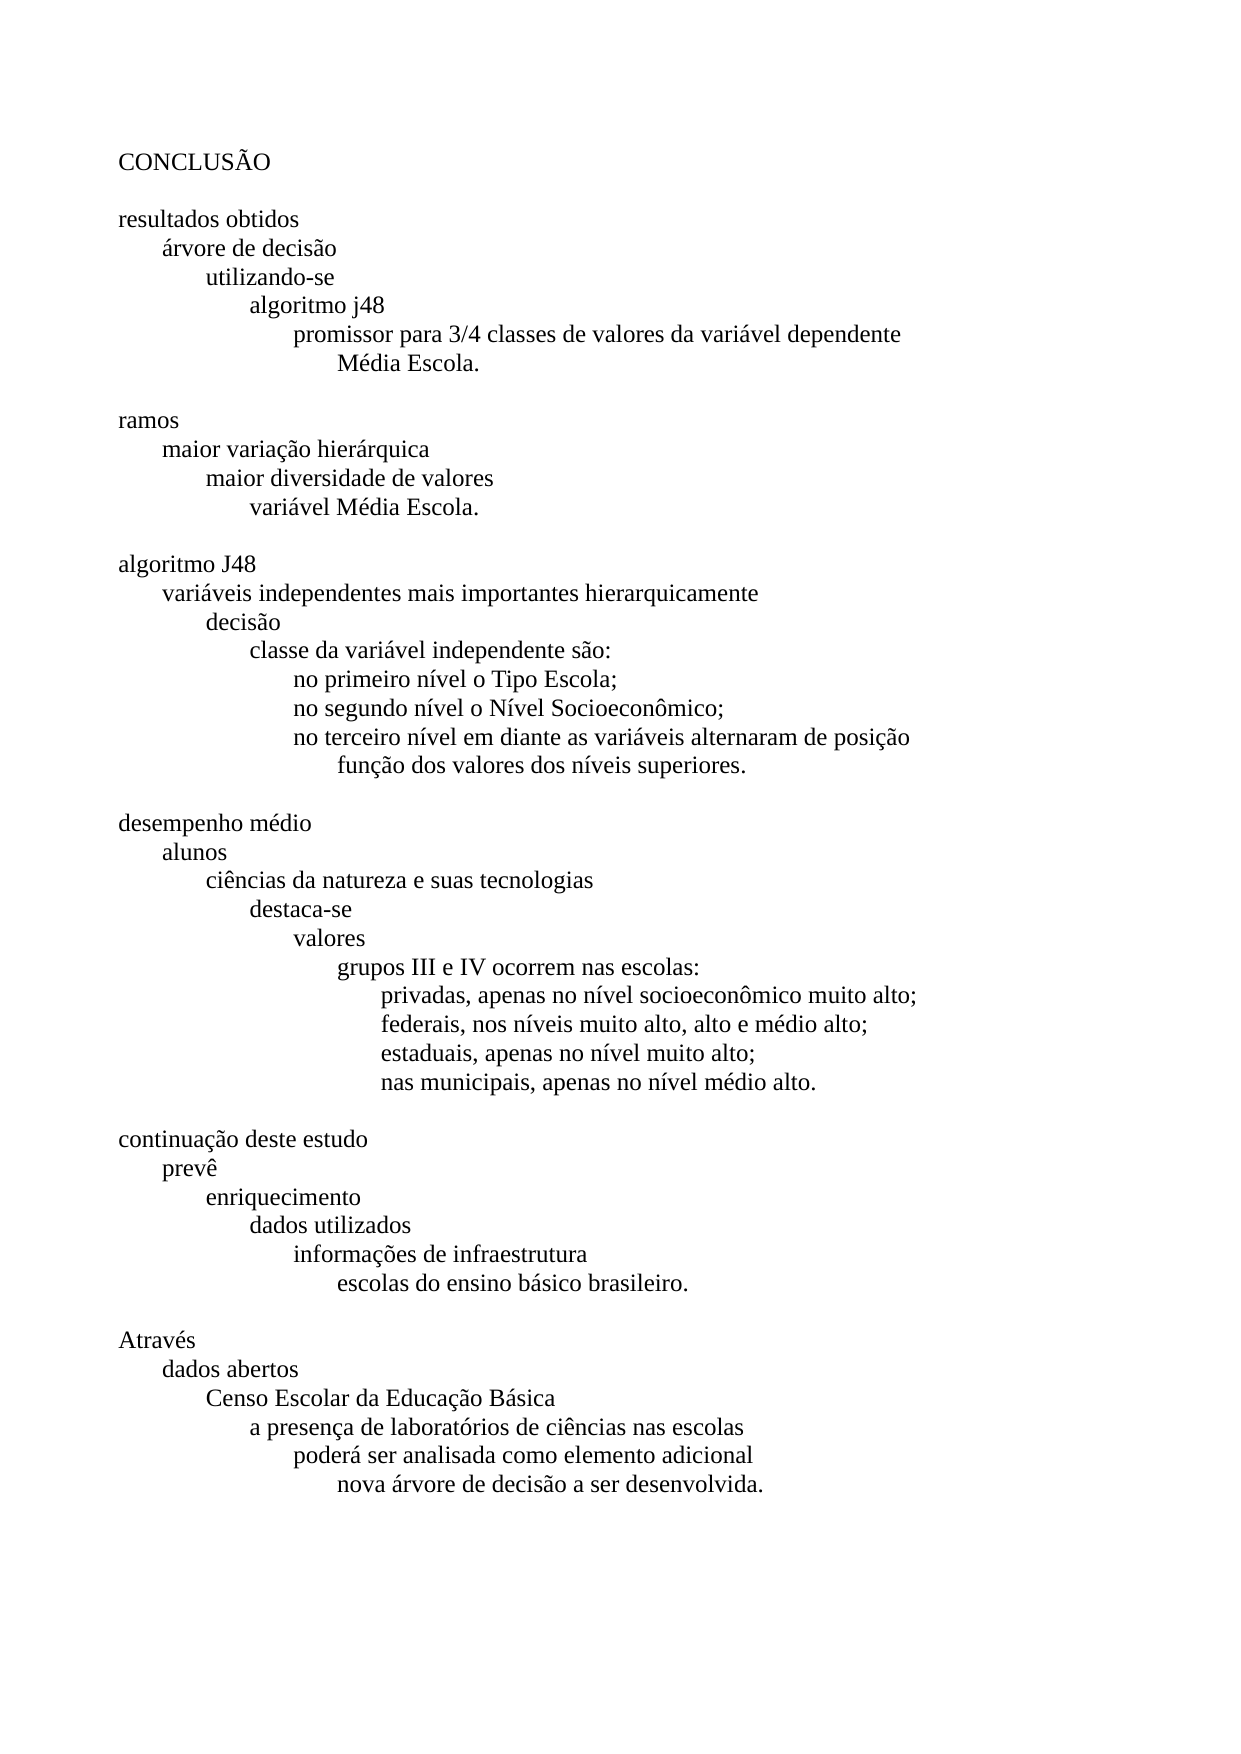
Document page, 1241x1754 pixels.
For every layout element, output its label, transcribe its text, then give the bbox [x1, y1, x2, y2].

text valores [118, 923, 1122, 952]
text ramos [118, 406, 1122, 434]
text poderá ser analisada como elemento adicional [118, 1441, 1122, 1469]
text decisão [118, 607, 1122, 636]
text promissor para 3/4 classes de valores da variável dependente [118, 319, 1122, 348]
text prevê [118, 1153, 1122, 1182]
text nova árvore de decisão a ser desenvolvida. [118, 1469, 1122, 1498]
text destaca-se [118, 894, 1122, 923]
text árvore de decisão [118, 233, 1122, 262]
text dados abertos [118, 1354, 1122, 1383]
text continuação deste estudo [118, 1124, 1122, 1153]
text a presença de laboratórios de ciências nas escolas [118, 1412, 1122, 1441]
text estaduais, apenas no nível muito alto; [118, 1038, 1122, 1067]
text maior variação hierárquica [118, 434, 1122, 463]
text variável Média Escola. [118, 492, 1122, 521]
text resultados obtidos [118, 204, 1122, 233]
text federais, nos níveis muito alto, alto e médio alto; [118, 1009, 1122, 1038]
text classe da variável independente são: [118, 636, 1122, 664]
text algoritmo J48 [118, 549, 1122, 578]
text função dos valores dos níveis superiores. [118, 751, 1122, 779]
text nas municipais, apenas no nível médio alto. [118, 1067, 1122, 1096]
text alunos [118, 837, 1122, 866]
text no segundo nível o Nível Socioeconômico; [118, 693, 1122, 722]
text variáveis independentes mais importantes hierarquicamente [118, 578, 1122, 607]
text ciências da natureza e suas tecnologias [118, 866, 1122, 894]
text no primeiro nível o Tipo Escola; [118, 664, 1122, 693]
text Média Escola. [118, 348, 1122, 377]
text algoritmo j48 [118, 291, 1122, 319]
text Censo Escolar da Educação Básica [118, 1383, 1122, 1412]
text utilizando-se [118, 262, 1122, 291]
text dados utilizados [118, 1211, 1122, 1239]
text escolas do ensino básico brasileiro. [118, 1268, 1122, 1297]
text maior diversidade de valores [118, 463, 1122, 492]
text grupos III e IV ocorrem nas escolas: [118, 952, 1122, 981]
text informações de infraestrutura [118, 1239, 1122, 1268]
text enriquecimento [118, 1182, 1122, 1211]
text privadas, apenas no nível socioeconômico muito alto; [118, 981, 1122, 1009]
text no terceiro nível em diante as variáveis alternaram de posição [118, 722, 1122, 751]
text CONCLUSÃO [118, 147, 1122, 176]
text Através [118, 1326, 1122, 1354]
text desempenho médio [118, 808, 1122, 837]
